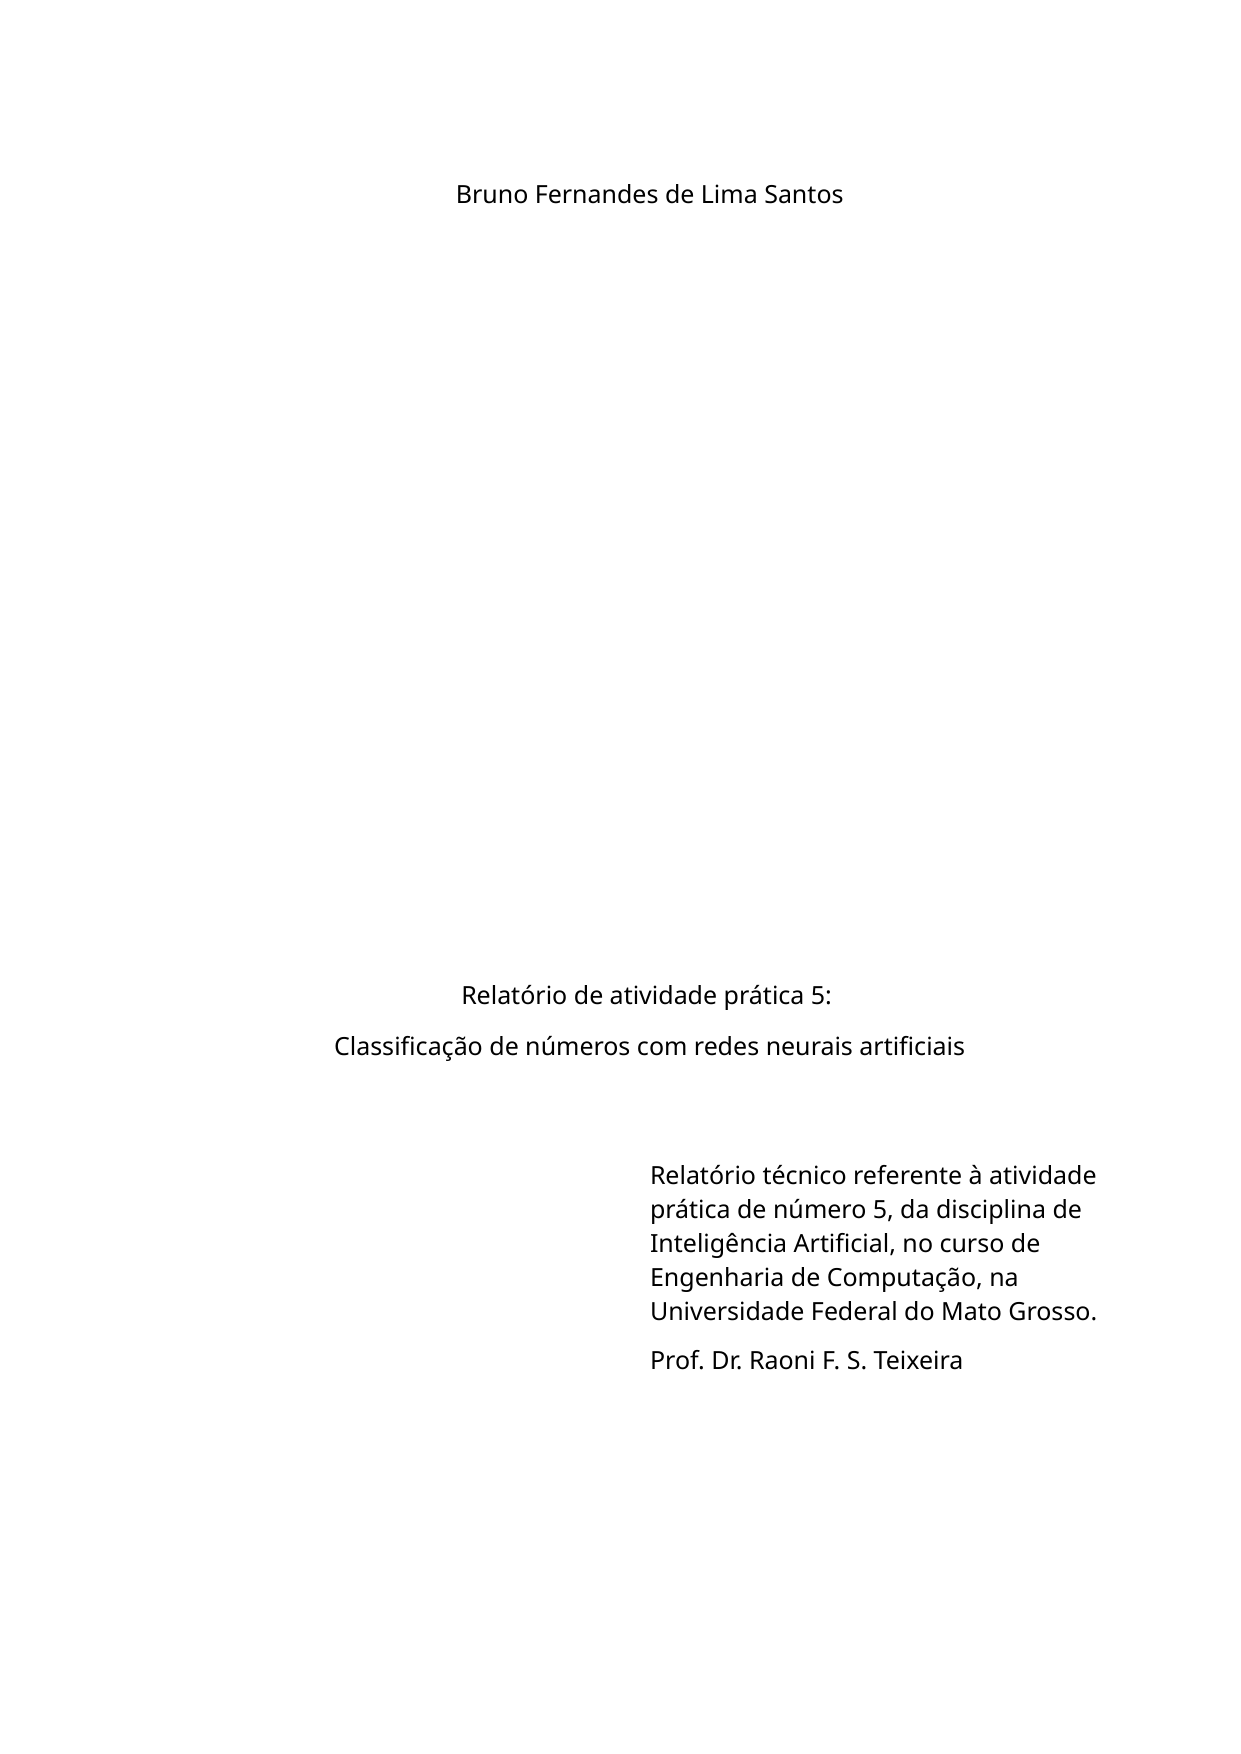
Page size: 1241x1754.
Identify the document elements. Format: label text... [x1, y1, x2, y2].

text Relatório técnico referente à atividade prática de número 5, da disciplina de Inteligência Artificial, no curso de Engenharia de Computação, na Universidade Federal do Mato Grosso. [650, 1158, 1122, 1328]
title Relatório de atividade prática 5: Classificação de números com redes neurais artificiais [177, 977, 1122, 1062]
text Prof. Dr. Raoni F. S. Teixeira [650, 1343, 1122, 1377]
text Bruno Fernandes de Lima Santos [177, 177, 1122, 211]
